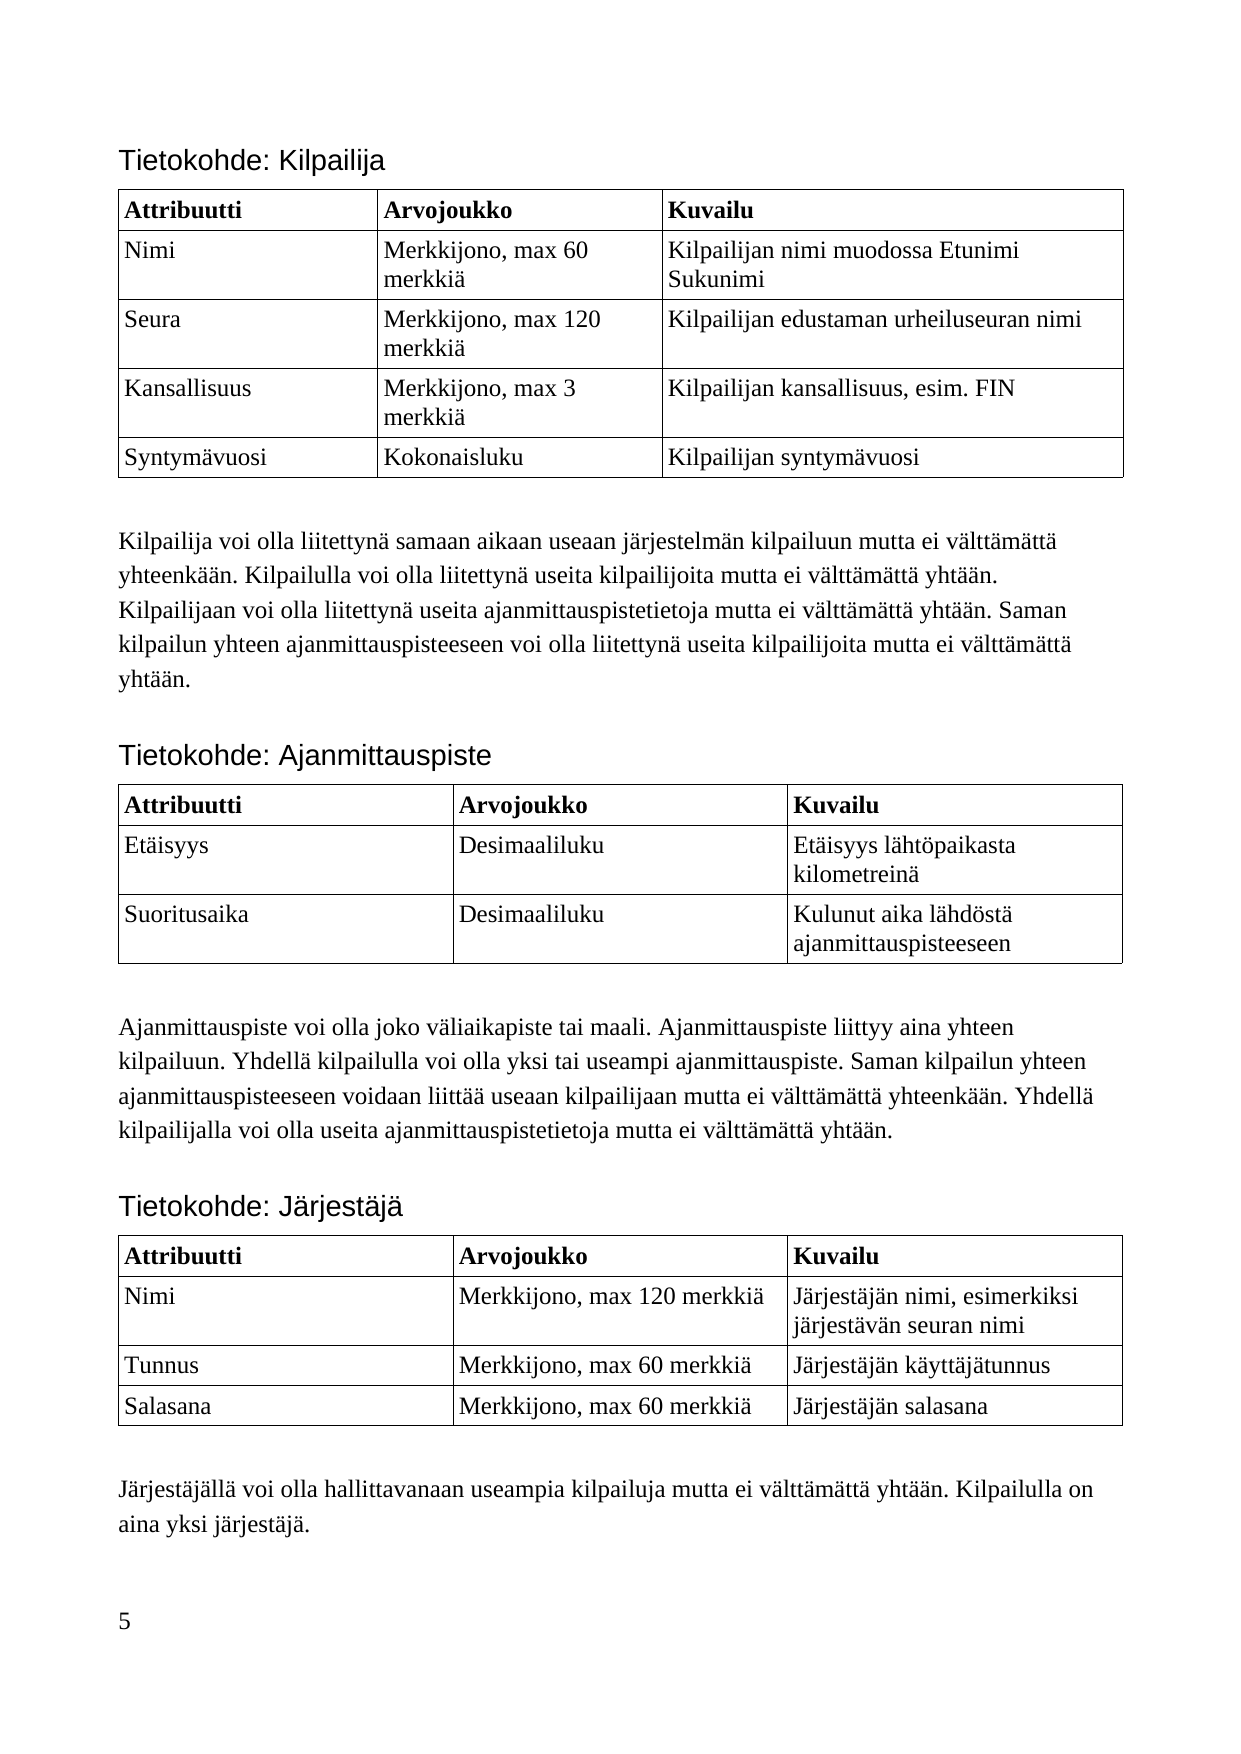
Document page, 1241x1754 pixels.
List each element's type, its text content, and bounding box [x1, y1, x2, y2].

table_header Arvojoukko [378, 190, 662, 229]
table_cell Nimi [119, 231, 377, 298]
table_header Kuvailu [788, 1236, 1122, 1276]
table_cell Kansallisuus [119, 369, 377, 437]
table_cell Syntymävuosi [119, 438, 377, 477]
table_cell Merkkijono, max 60 merkkiä [454, 1386, 787, 1425]
table_cell Merkkijono, max 120 merkkiä [378, 300, 662, 368]
text Kilpailija voi olla liitettynä samaan aikaan useaan järjestelmän kilpailuun mutta ei välttämättä yhteenkään. Kilpailulla voi olla liitettynä useita kilpailijoita mutta ei välttämättä yhtään. Kilpailijaan voi olla liitettynä useita ajanmittauspistetietoja mutta ei välttämättä yhtään. Saman kilpailun yhteen ajanmittauspisteeseen voi olla liitettynä useita kilpailijoita mutta ei välttämättä yhtään. [118, 526, 1122, 693]
table_cell Tunnus [119, 1346, 453, 1385]
table_cell Nimi [119, 1277, 453, 1345]
table_cell Kulunut aika lähdöstä ajanmittauspisteeseen [788, 895, 1122, 963]
table_cell Järjestäjän nimi, esimerkiksi järjestävän seuran nimi [788, 1277, 1122, 1345]
table_header Kuvailu [663, 190, 1123, 229]
table_cell Etäisyys [119, 826, 453, 893]
table_cell Kilpailijan nimi muodossa Etunimi Sukunimi [663, 231, 1123, 298]
table_cell Kilpailijan syntymävuosi [663, 438, 1123, 477]
table_cell Järjestäjän käyttäjätunnus [788, 1346, 1122, 1385]
table_cell Merkkijono, max 60 merkkiä [378, 231, 662, 298]
table_header Attribuutti [119, 785, 453, 824]
text Ajanmittauspiste voi olla joko väliaikapiste tai maali. Ajanmittauspiste liittyy aina yhteen kilpailuun. Yhdellä kilpailulla voi olla yksi tai useampi ajanmittauspiste. Saman kilpailun yhteen ajanmittauspisteeseen voidaan liittää useaan kilpailijaan mutta ei välttämättä yhteenkään. Yhdellä kilpailijalla voi olla useita ajanmittauspistetietoja mutta ei välttämättä yhtään. [118, 1012, 1122, 1144]
table_cell Kilpailijan edustaman urheiluseuran nimi [663, 300, 1123, 368]
table_cell Suoritusaika [119, 895, 453, 963]
table_header Kuvailu [788, 785, 1122, 824]
table_header Attribuutti [119, 190, 377, 229]
table_cell Merkkijono, max 3 merkkiä [378, 369, 662, 437]
table_cell Kokonaisluku [378, 438, 662, 477]
table_header Arvojoukko [454, 1236, 787, 1276]
table_cell Merkkijono, max 60 merkkiä [454, 1346, 787, 1385]
table_cell Järjestäjän salasana [788, 1386, 1122, 1425]
table_cell Seura [119, 300, 377, 368]
subtitle Tietokohde: Järjestäjä [118, 1189, 1122, 1223]
table_cell Desimaaliluku [454, 895, 787, 963]
table_header Attribuutti [119, 1236, 453, 1276]
subtitle Tietokohde: Ajanmittauspiste [118, 738, 1122, 772]
subtitle Tietokohde: Kilpailija [118, 143, 1122, 177]
table_cell Kilpailijan kansallisuus, esim. FIN [663, 369, 1123, 437]
table_cell Etäisyys lähtöpaikasta kilometreinä [788, 826, 1122, 893]
table_cell Salasana [119, 1386, 453, 1425]
table_cell Desimaaliluku [454, 826, 787, 893]
table_cell Merkkijono, max 120 merkkiä [454, 1277, 787, 1345]
text Järjestäjällä voi olla hallittavanaan useampia kilpailuja mutta ei välttämättä yhtään. Kilpailulla on aina yksi järjestäjä. [118, 1474, 1122, 1538]
table_header Arvojoukko [454, 785, 787, 824]
